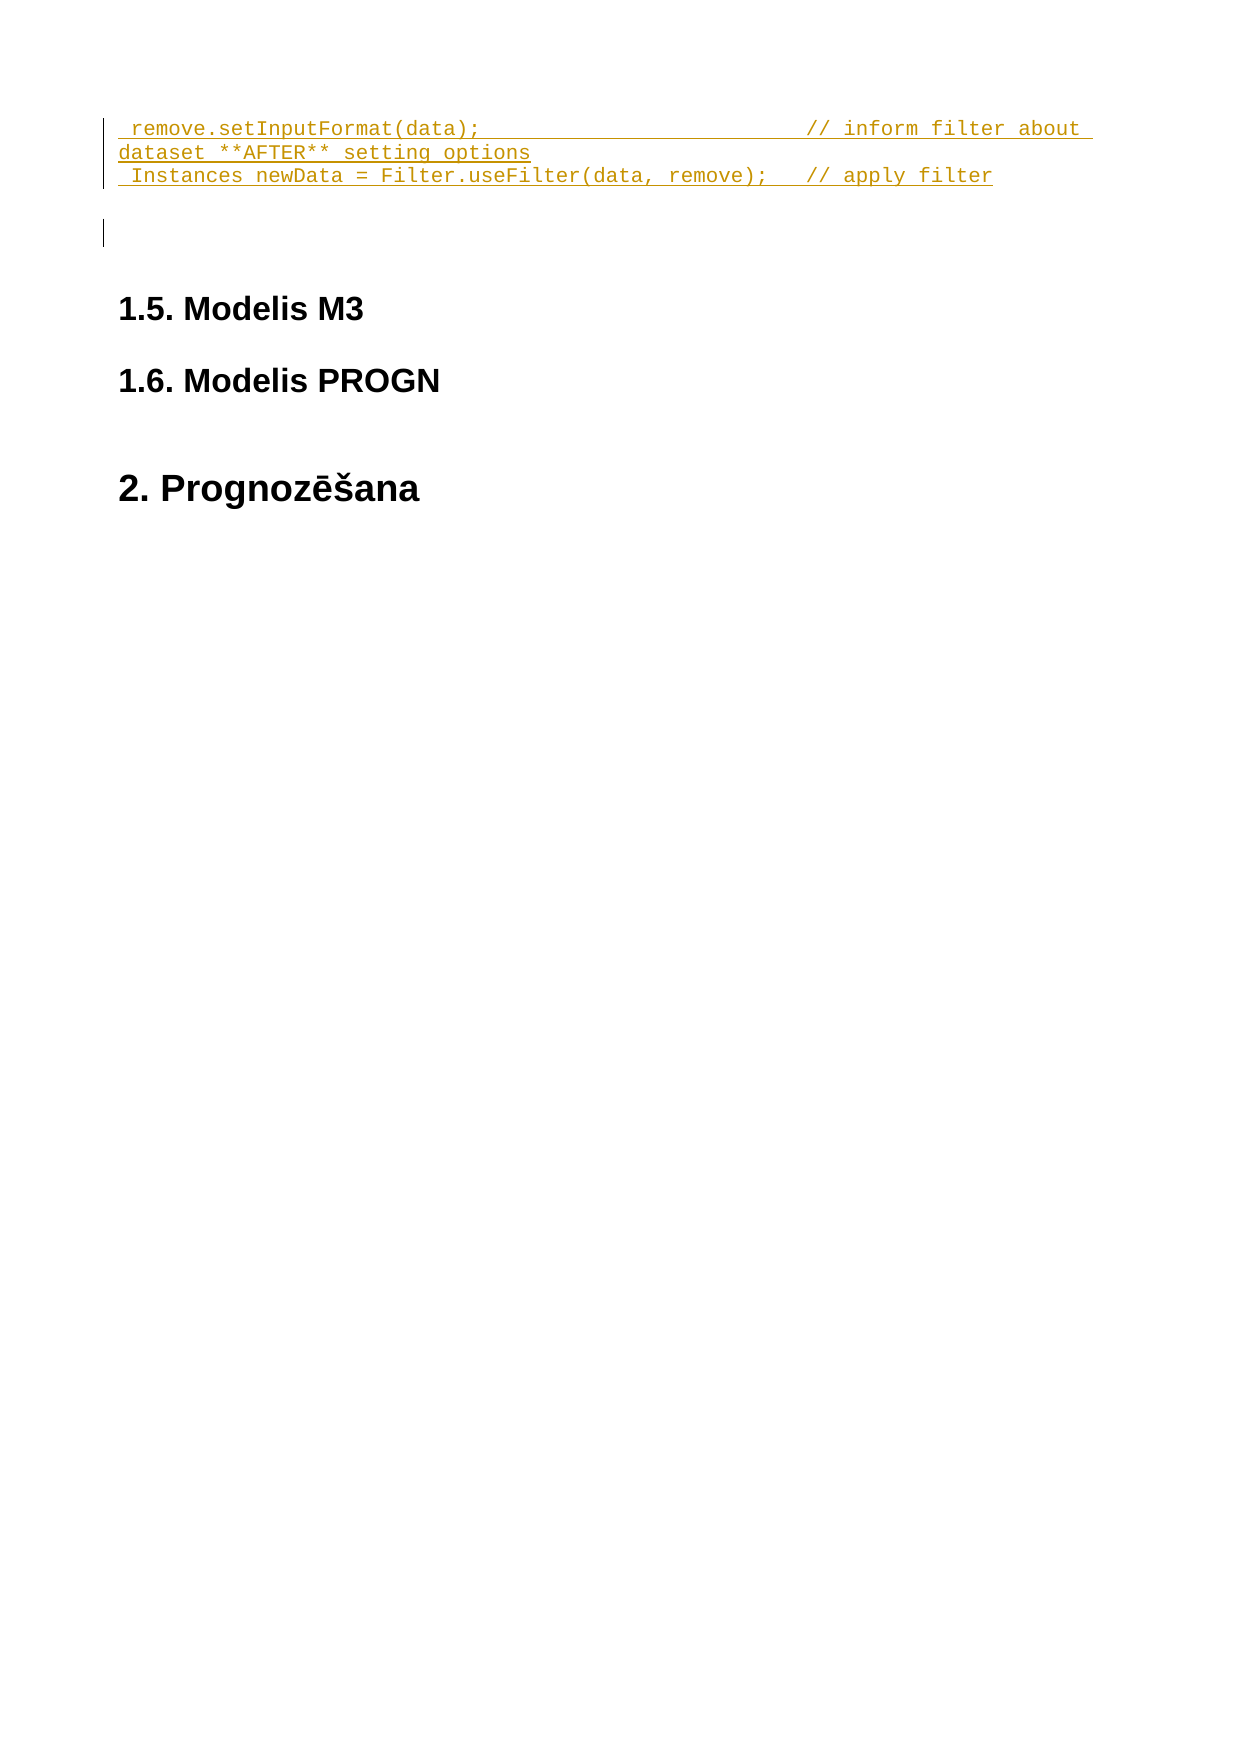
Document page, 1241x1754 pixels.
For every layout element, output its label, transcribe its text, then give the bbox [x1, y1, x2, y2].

subtitle 1.5. Modelis M3 [118, 288, 1122, 327]
text Instances newData = Filter.useFilter(data, remove); // apply filter [118, 165, 1122, 189]
subtitle 1.6. Modelis PROGN [118, 360, 1122, 399]
subtitle 2. Prognozēšana [118, 465, 1122, 509]
text remove.setInputFormat(data); // inform filter about dataset **AFTER** setting options [118, 118, 1122, 165]
